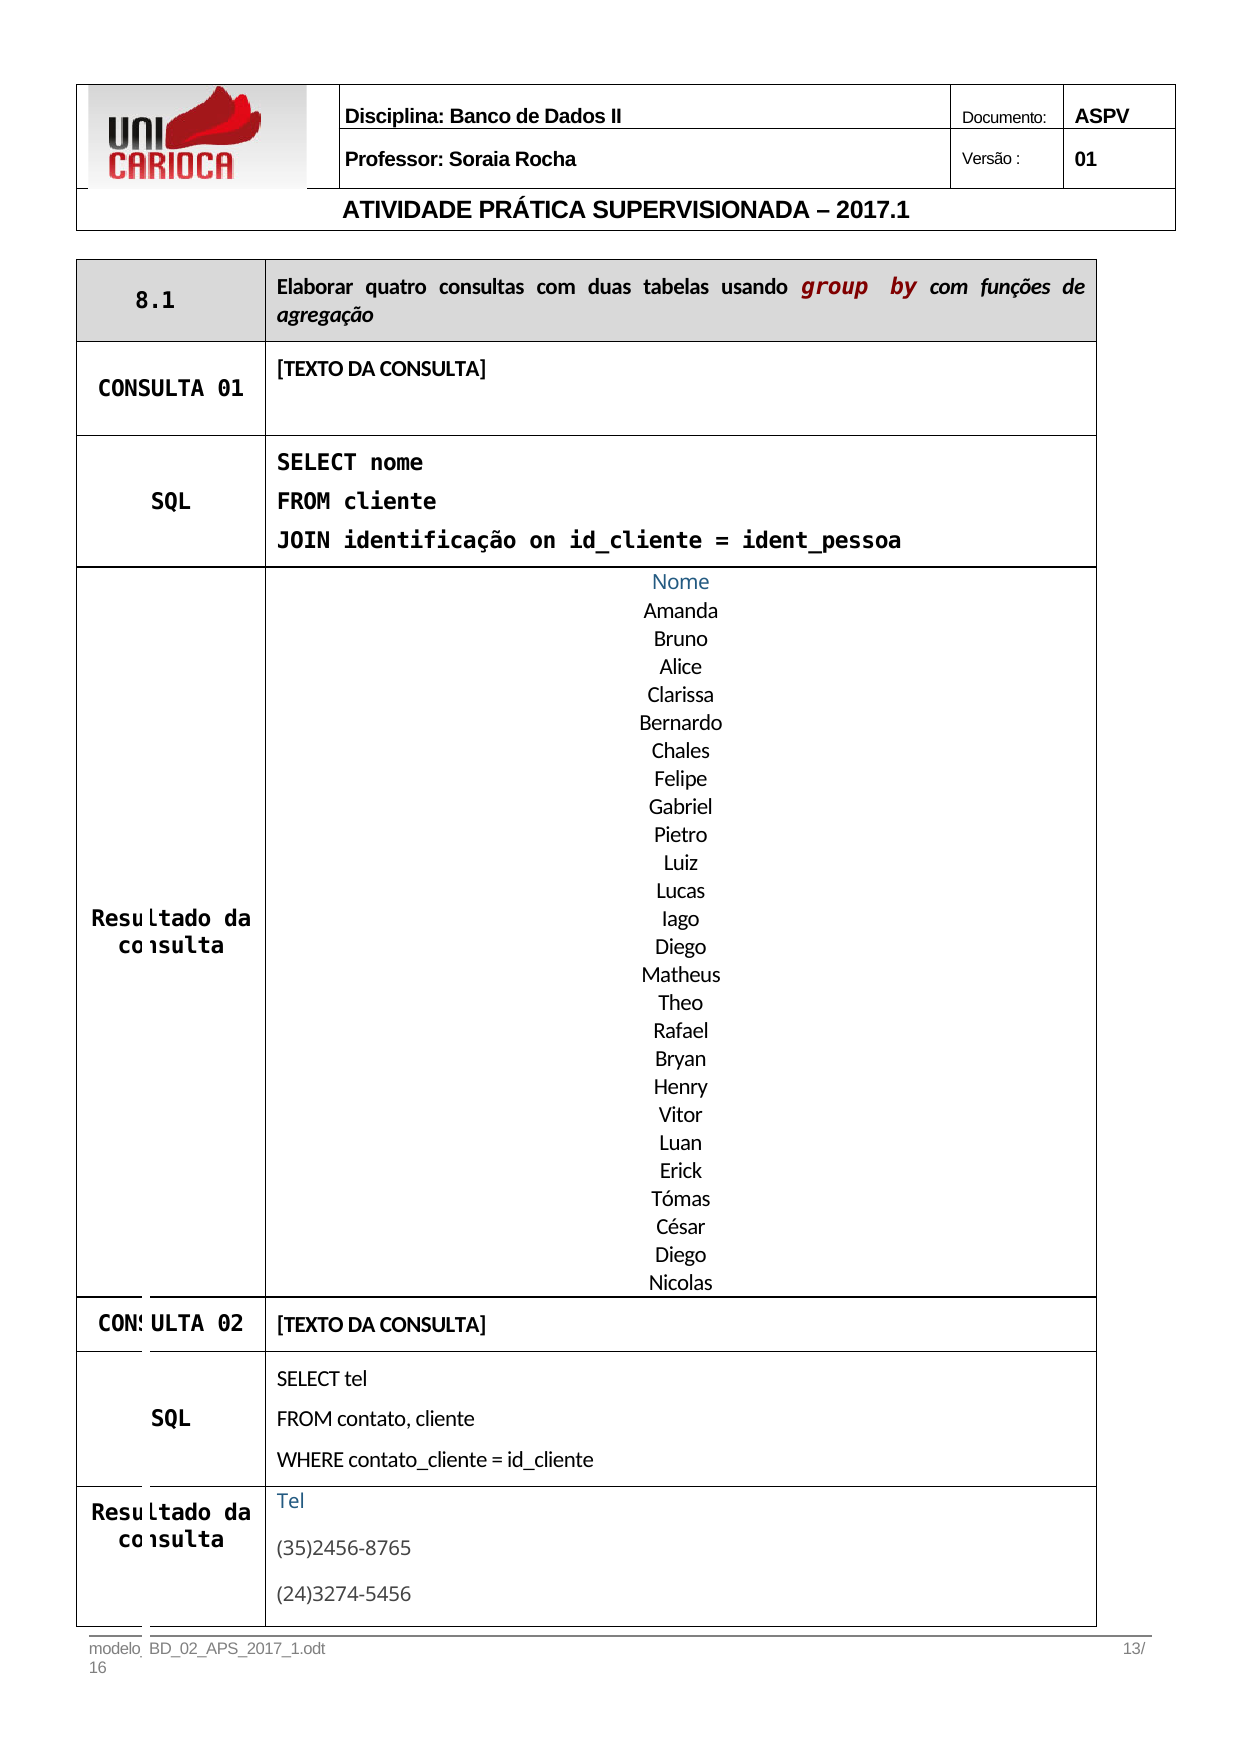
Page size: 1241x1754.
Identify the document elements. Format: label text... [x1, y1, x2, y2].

table_cell SELECT tel FROM contato, cliente WHERE contato_cliente = id_cliente [266, 1352, 1096, 1486]
table_cell Tel (35)2456-8765 (24)3274-5456 (13)2478-5500 (18)2790-4366 (31)4781-9862 (19)3145-4699 (27)2081006 (33)3860-5337 (11)8769-4002 (51)8730-2854 (61)6323-3129 (31)8672-5947 (71)3512-2241 (77)9305-8962 (66)4287-5257 (77)5354-7037 NULL (62)7074-3310 (71)3721-5198 (21)2876-4854 (11)5409-4606 NULL (71)2049-4918 (49)3833-4879 (71)7993-2254 [142, 901, 150, 1754]
table_cell Resultado da consulta [77, 1487, 142, 1626]
table_cell CONSULTA 01 [77, 342, 265, 435]
table_cell CONSULTA 02 [150, 1298, 265, 1351]
table_cell Resultado da consulta [77, 568, 265, 1296]
table_cell CONSULTA 02 [77, 1298, 142, 1351]
table_cell Tel (35)2456-8765 (24)3274-5456 (13)2478-5500 (18)2790-4366 (31)4781-9862 (19)3145-4699 (27)2081006 (33)3860-5337 (11)8769-4002 (51)8730-2854 (61)6323-3129 (31)8672-5947 (71)3512-2241 (77)9305-8962 (66)4287-5257 (77)5354-7037 NULL (62)7074-3310 (71)3721-5198 (21)2876-4854 (11)5409-4606 NULL (71)2049-4918 (49)3833-4879 (71)7993-2254 [266, 1487, 1096, 1626]
table_cell SELECT nome FROM cliente JOIN identificação on id_cliente = ident_pessoa [266, 436, 1096, 566]
table_cell [77, 1352, 142, 1486]
table_header Elaborar quatro consultas com duas tabelas usando group by com funções de agregação [266, 260, 1096, 341]
table_header [77, 260, 265, 341]
table_cell SQL [150, 1352, 265, 1486]
picture [88, 85, 307, 189]
table_cell SQL [77, 436, 265, 566]
table_cell Nome Amanda Bruno Alice Clarissa Bernardo Chales Felipe Gabriel Pietro Luiz Lucas Iago Diego Matheus Theo Rafael Bryan Henry Vitor Luan Erick Tómas César Diego Nicolas [266, 568, 1096, 1296]
table_cell Resultado da consulta [150, 1487, 265, 1626]
table_cell [TEXTO DA CONSULTA] [266, 1298, 1096, 1351]
table_cell [TEXTO DA CONSULTA] [266, 342, 1096, 435]
